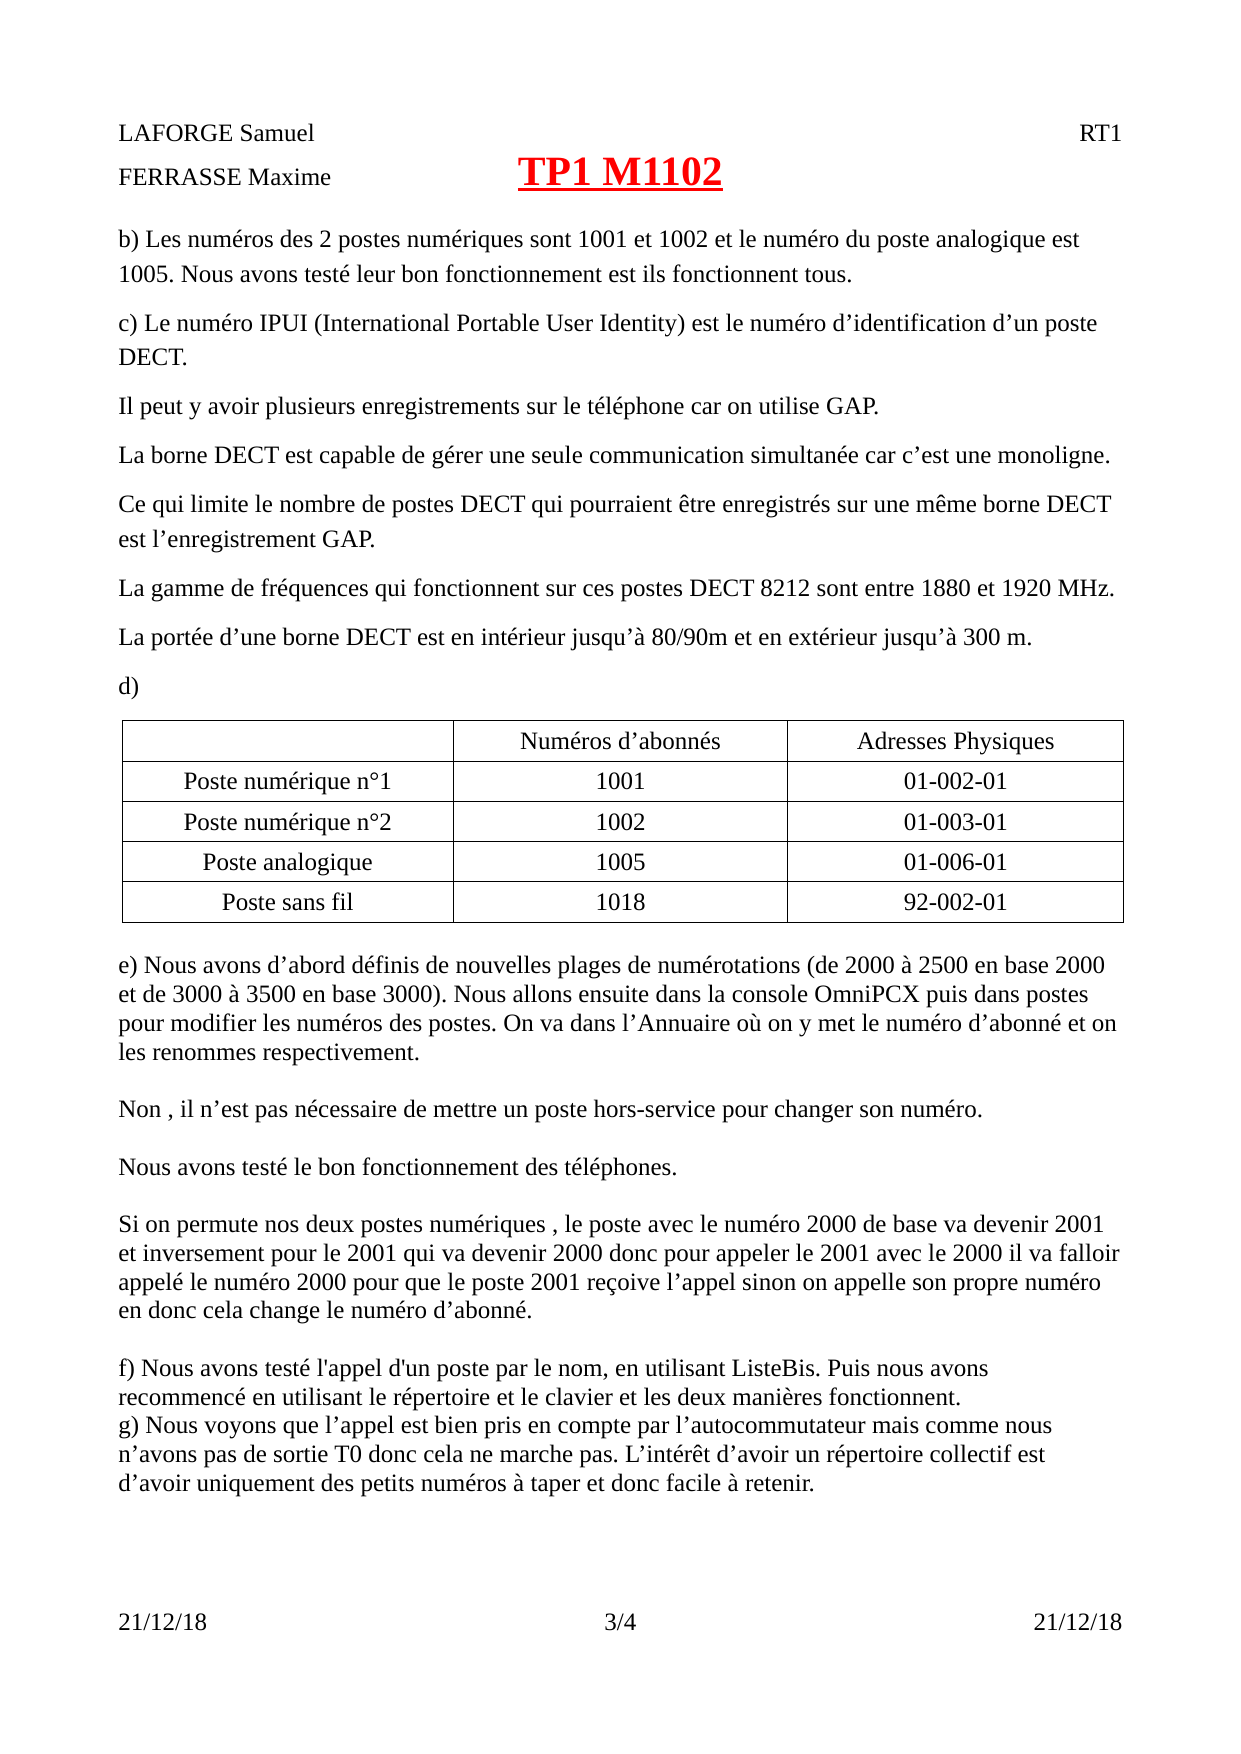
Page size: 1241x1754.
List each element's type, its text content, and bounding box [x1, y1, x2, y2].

text e) Nous avons d’abord définis de nouvelles plages de numérotations (de 2000 à 2500 en base 2000 et de 3000 à 3500 en base 3000). Nous allons ensuite dans la console OmniPCX puis dans postes pour modifier les numéros des postes. On va dans l’Annuaire où on y met le numéro d’abonné et on les renommes respectivement. [118, 951, 1122, 1066]
text Il peut y avoir plusieurs enregistrements sur le téléphone car on utilise GAP. [118, 391, 1122, 420]
text f) Nous avons testé l'appel d'un poste par le nom, en utilisant ListeBis. Puis nous avons recommencé en utilisant le répertoire et le clavier et les deux manières fonctionnent. [118, 1353, 1122, 1411]
table_cell 01-002-01 [788, 762, 1123, 801]
text Ce qui limite le nombre de postes DECT qui pourraient être enregistrés sur une même borne DECT est l’enregistrement GAP. [118, 489, 1122, 553]
table_header Adresses Physiques [788, 721, 1123, 761]
text La borne DECT est capable de gérer une seule communication simultanée car c’est une monoligne. [118, 440, 1122, 469]
table_cell 1002 [454, 802, 787, 841]
text g) Nous voyons que l’appel est bien pris en compte par l’autocommutateur mais comme nous n’avons pas de sortie T0 donc cela ne marche pas. L’intérêt d’avoir un répertoire collectif est d’avoir uniquement des petits numéros à taper et donc facile à retenir. [118, 1411, 1122, 1497]
table_cell 1018 [454, 882, 787, 922]
table_cell 01-006-01 [788, 842, 1123, 881]
text b) Les numéros des 2 postes numériques sont 1001 et 1002 et le numéro du poste analogique est 1005. Nous avons testé leur bon fonctionnement est ils fonctionnent tous. [118, 224, 1122, 287]
table_cell 01-003-01 [788, 802, 1123, 841]
text Non , il n’est pas nécessaire de mettre un poste hors-service pour changer son numéro. [118, 1094, 1122, 1123]
table_cell 92-002-01 [788, 882, 1123, 922]
table_cell 1005 [454, 842, 787, 881]
table_cell 1001 [454, 762, 787, 801]
table_cell Poste numérique n°2 [123, 802, 453, 841]
text d) [118, 671, 1122, 700]
table_header Numéros d’abonnés [454, 721, 787, 761]
text c) Le numéro IPUI (International Portable User Identity) est le numéro d’identification d’un poste DECT. [118, 308, 1122, 371]
text La portée d’une borne DECT est en intérieur jusqu’à 80/90m et en extérieur jusqu’à 300 m. [118, 622, 1122, 651]
text La gamme de fréquences qui fonctionnent sur ces postes DECT 8212 sont entre 1880 et 1920 MHz. [118, 573, 1122, 602]
table_cell Poste analogique [123, 842, 453, 881]
table_cell Poste numérique n°1 [123, 762, 453, 801]
table_cell Poste sans fil [123, 882, 453, 922]
text Si on permute nos deux postes numériques , le poste avec le numéro 2000 de base va devenir 2001 et inversement pour le 2001 qui va devenir 2000 donc pour appeler le 2001 avec le 2000 il va falloir appelé le numéro 2000 pour que le poste 2001 reçoive l’appel sinon on appelle son propre numéro en donc cela change le numéro d’abonné. [118, 1209, 1122, 1324]
text Nous avons testé le bon fonctionnement des téléphones. [118, 1152, 1122, 1181]
table_header [123, 721, 453, 761]
